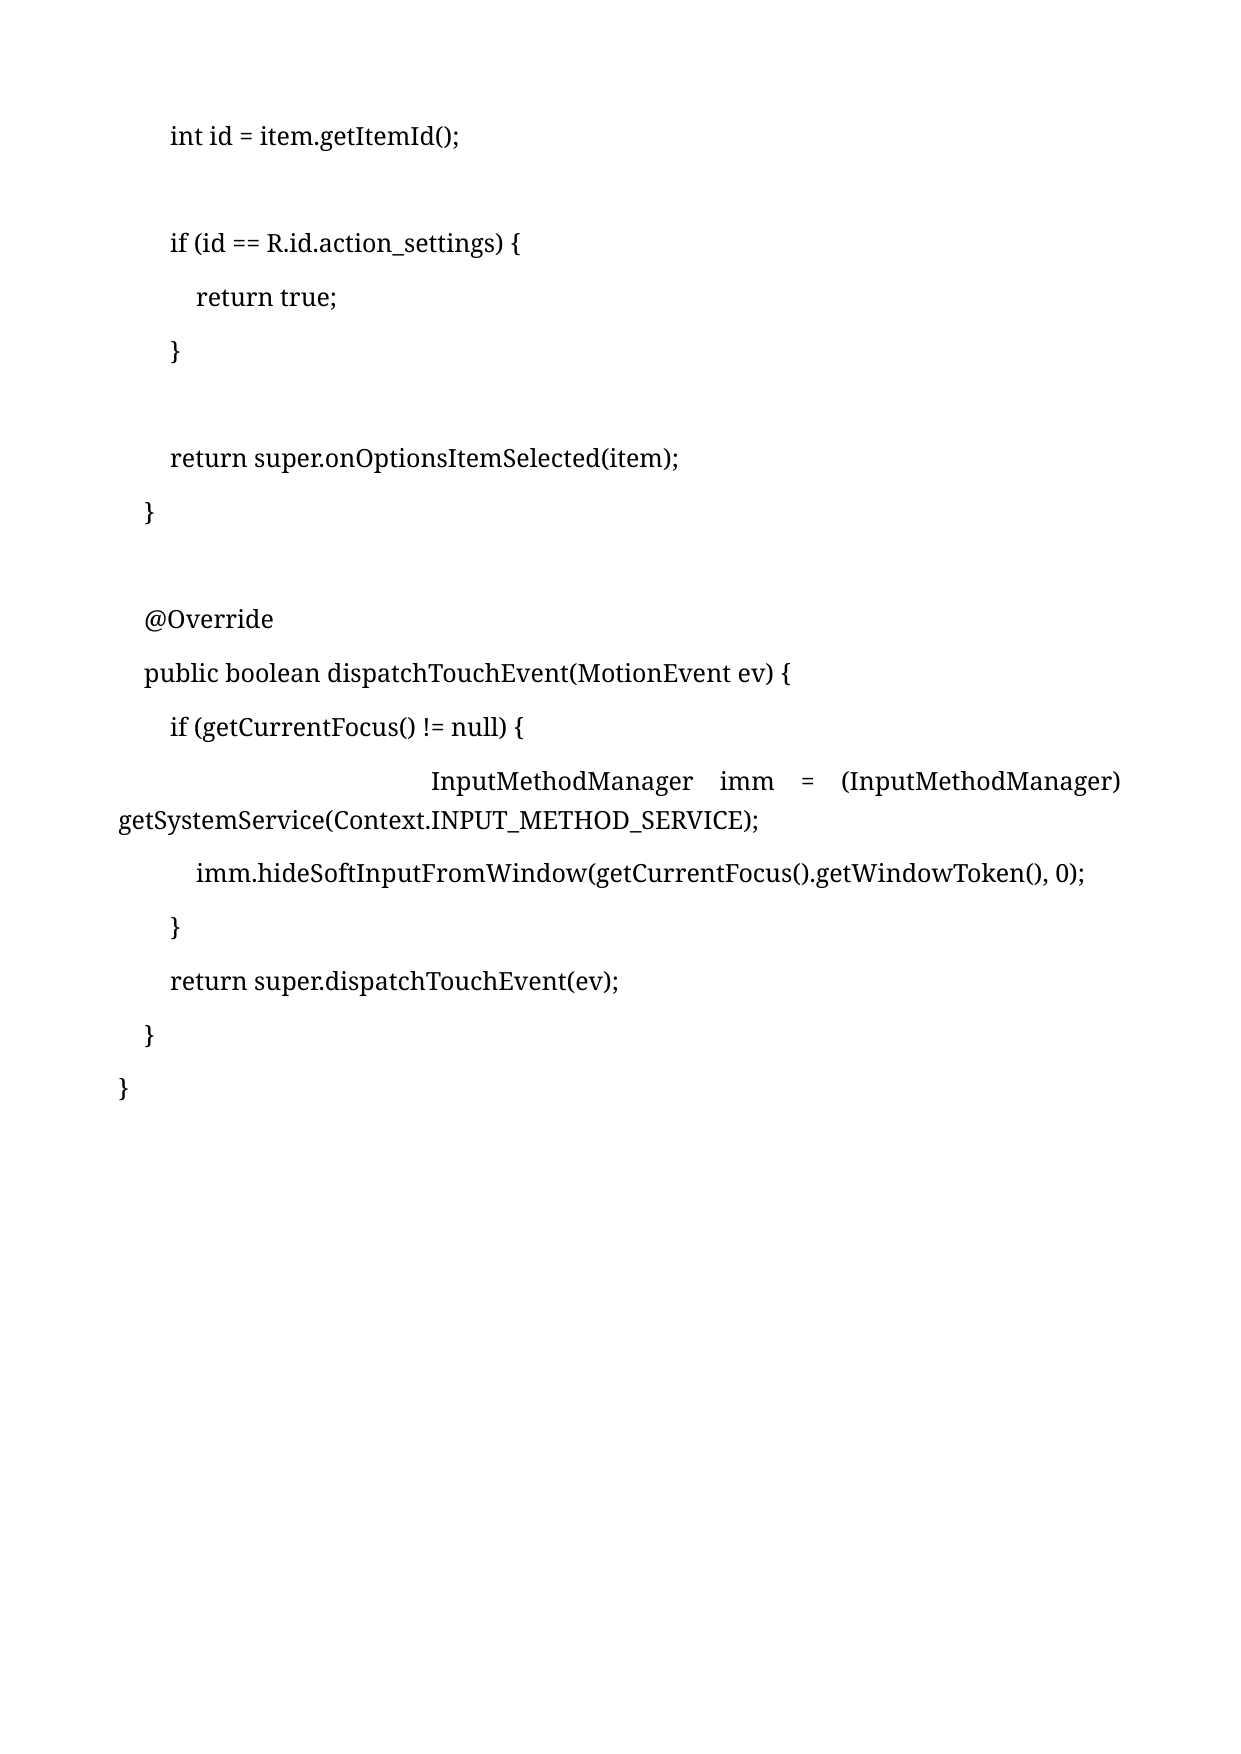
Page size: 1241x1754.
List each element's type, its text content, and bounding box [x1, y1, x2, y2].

text return super.onOptionsItemSelected(item); [118, 441, 1122, 475]
text @Override [118, 602, 1122, 636]
text } [118, 1017, 1122, 1051]
text } [118, 333, 1122, 367]
text if (id == R.id.action_settings) { [118, 226, 1122, 260]
text return true; [118, 279, 1122, 313]
text public boolean dispatchTouchEvent(MotionEvent ev) { [118, 656, 1122, 690]
text int id = item.getItemId(); [118, 118, 1122, 152]
text InputMethodManager imm = (InputMethodManager) getSystemService(Context.INPUT_METHOD_SERVICE); [118, 763, 1122, 836]
text } [118, 1071, 1122, 1105]
text } [118, 910, 1122, 944]
text return super.dispatchTouchEvent(ev); [118, 963, 1122, 998]
text if (getCurrentFocus() != null) { [118, 709, 1122, 743]
text imm.hideSoftInputFromWindow(getCurrentFocus().getWindowToken(), 0); [118, 856, 1122, 890]
text } [118, 494, 1122, 528]
